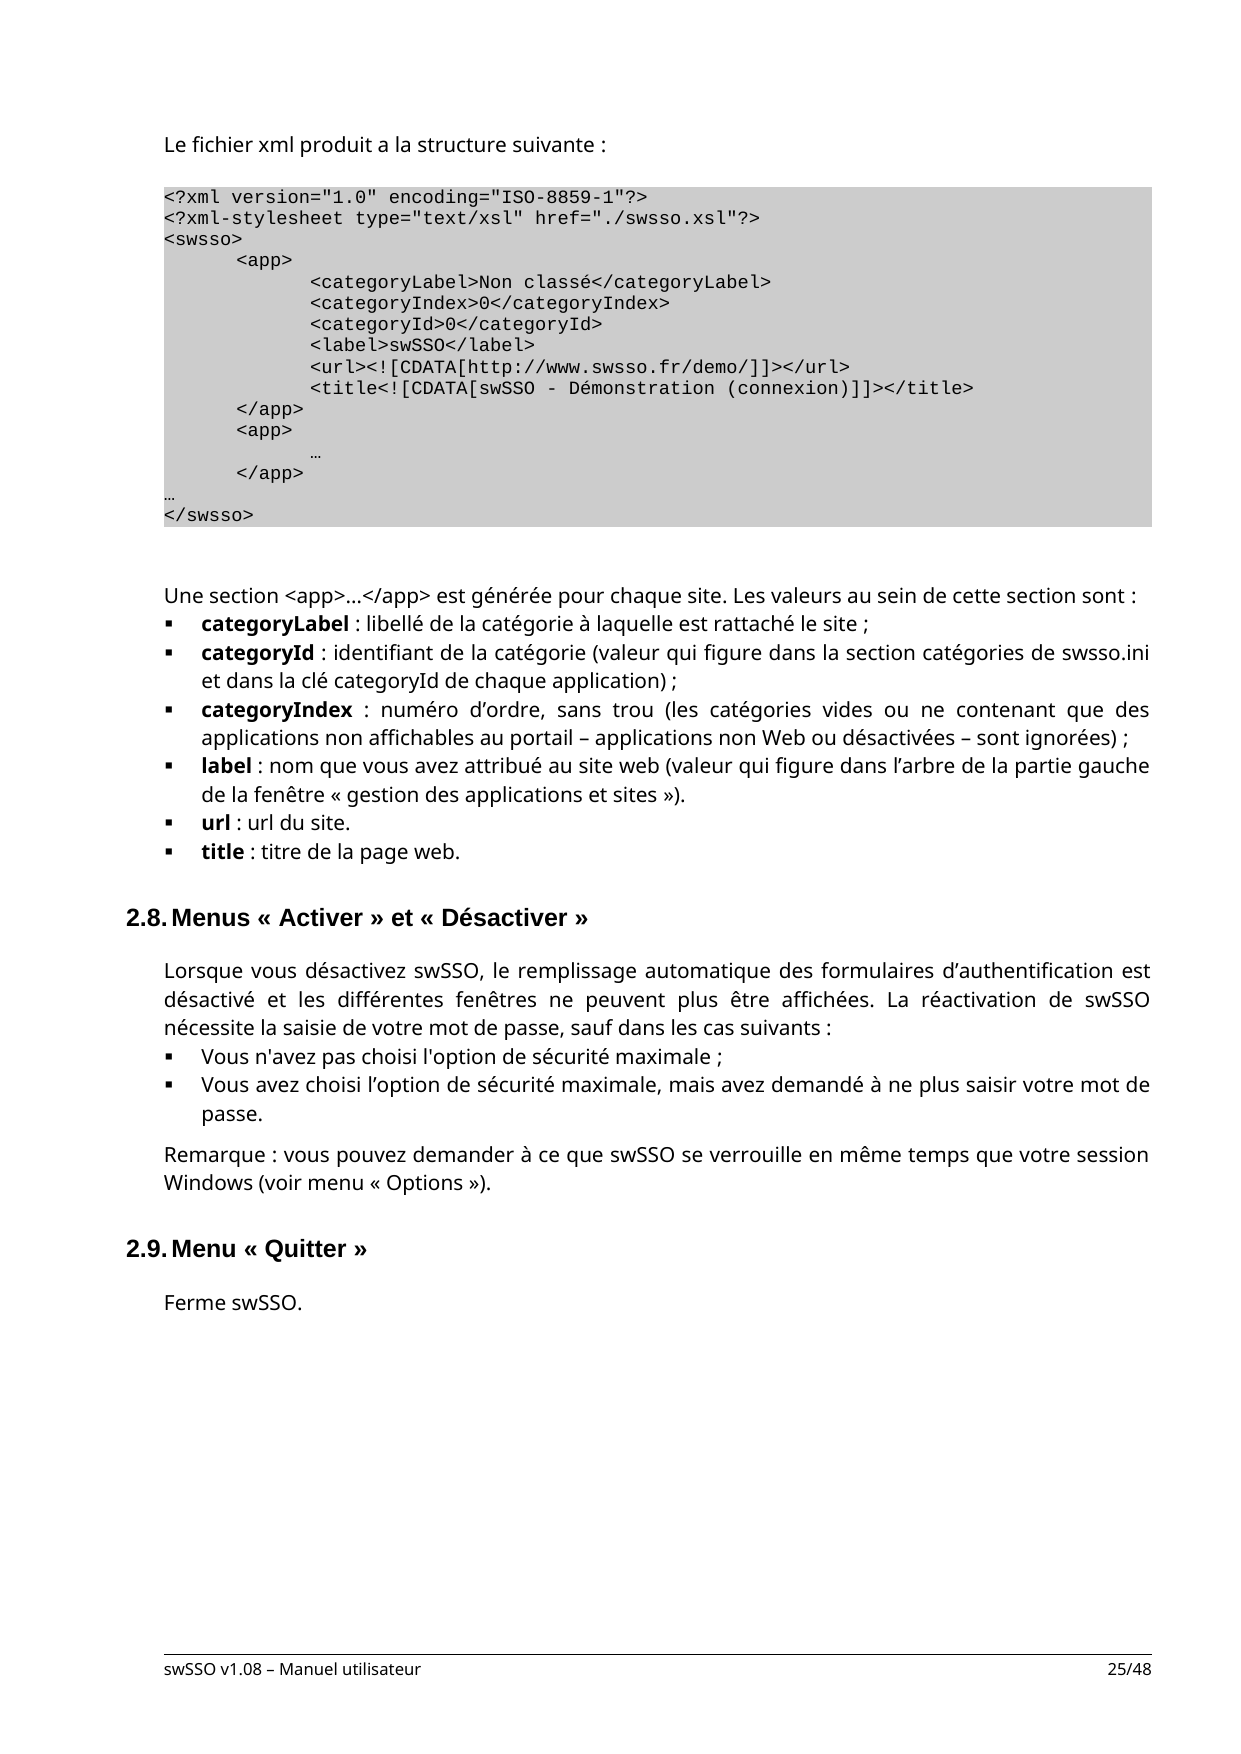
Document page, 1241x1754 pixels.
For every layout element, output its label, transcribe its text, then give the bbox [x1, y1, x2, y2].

text <title<![CDATA[swSSO - Démonstration (connexion)]]></title> [164, 379, 1152, 400]
text Le fichier xml produit a la structure suivante : [164, 131, 1152, 159]
subtitle Menus « Activer » et « Désactiver » [126, 903, 1152, 932]
text <?xml-stylesheet type="text/xsl" href="./swsso.xsl"?> [164, 209, 1152, 230]
text </app> [164, 464, 1152, 485]
text … [164, 485, 1152, 506]
text Lorsque vous désactivez swSSO, le remplissage automatique des formulaires d’authentification est désactivé et les différentes fenêtres ne peuvent plus être affichées. La réactivation de swSSO nécessite la saisie de votre mot de passe, sauf dans les cas suivants : [164, 957, 1152, 1042]
list categoryId : identifiant de la catégorie (valeur qui figure dans la section catégories de swsso.ini et dans la clé categoryId de chaque application) ; [164, 638, 1152, 695]
text <app> [164, 251, 1152, 272]
text … [164, 442, 1152, 464]
list title : titre de la page web. [164, 837, 1152, 865]
list Vous n'avez pas choisi l'option de sécurité maximale ; [164, 1042, 1152, 1070]
subtitle Menu « Quitter » [126, 1234, 1152, 1263]
text <swsso> [164, 230, 1152, 251]
list label : nom que vous avez attribué au site web (valeur qui figure dans l’arbre de la partie gauche de la fenêtre « gestion des applications et sites »). [164, 752, 1152, 808]
text <categoryLabel>Non classé</categoryLabel> [164, 272, 1152, 294]
text Une section <app>…</app> est générée pour chaque site. Les valeurs au sein de cette section sont : [164, 581, 1152, 609]
list Vous avez choisi l’option de sécurité maximale, mais avez demandé à ne plus saisir votre mot de passe. [164, 1070, 1152, 1127]
text <categoryId>0</categoryId> [164, 315, 1152, 336]
text <app> [164, 421, 1152, 442]
list categoryIndex : numéro d’ordre, sans trou (les catégories vides ou ne contenant que des applications non affichables au portail – applications non Web ou désactivées – sont ignorées) ; [164, 695, 1152, 752]
text </app> [164, 400, 1152, 421]
text <?xml version="1.0" encoding="ISO-8859-1"?> [164, 187, 1152, 209]
list categoryLabel : libellé de la catégorie à laquelle est rattaché le site ; [164, 609, 1152, 638]
text <label>swSSO</label> [164, 336, 1152, 357]
text </swsso> [164, 506, 1152, 527]
text <categoryIndex>0</categoryIndex> [164, 294, 1152, 315]
text Remarque : vous pouvez demander à ce que swSSO se verrouille en même temps que votre session Windows (voir menu « Options »). [164, 1140, 1152, 1197]
text Ferme swSSO. [164, 1288, 1152, 1316]
list url : url du site. [164, 808, 1152, 837]
text <url><![CDATA[http://www.swsso.fr/demo/]]></url> [164, 357, 1152, 379]
